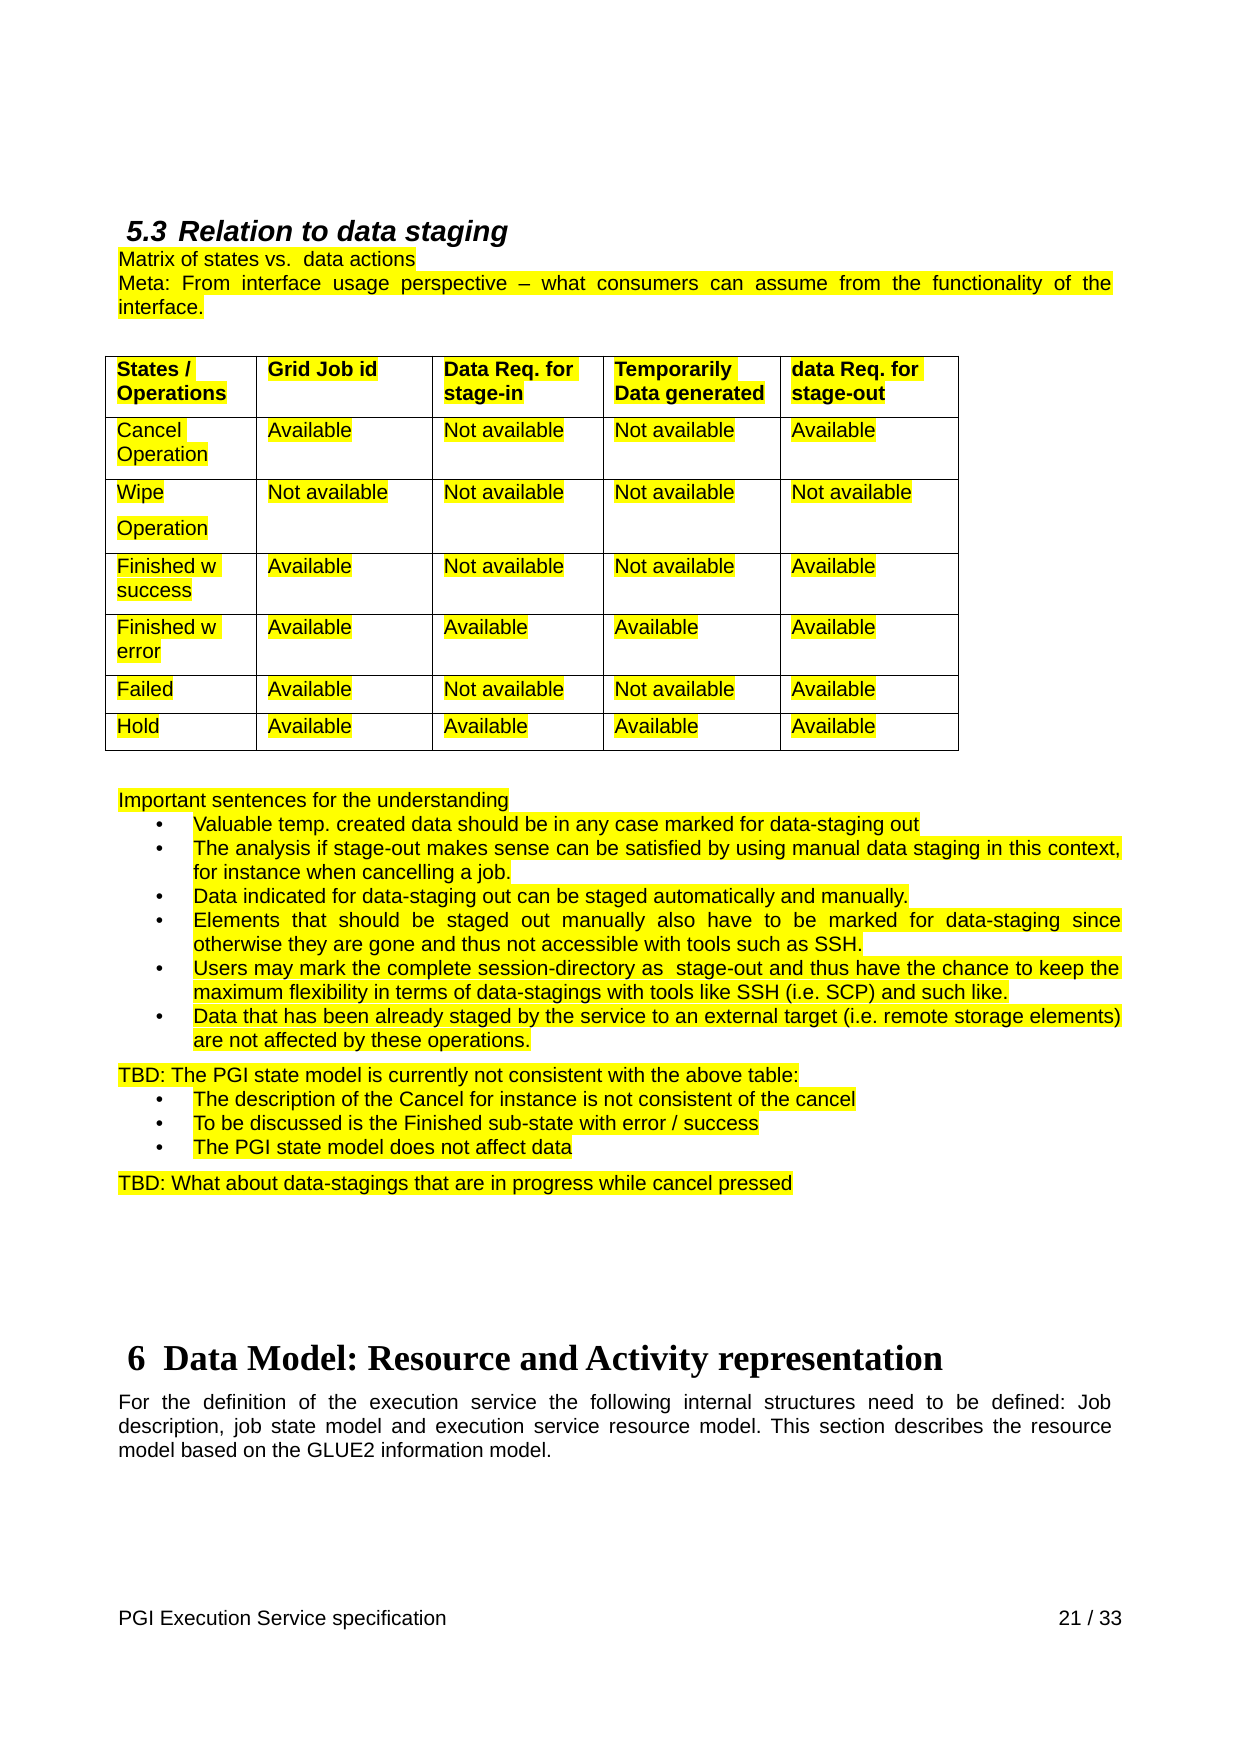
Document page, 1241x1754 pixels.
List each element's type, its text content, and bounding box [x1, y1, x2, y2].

text TBD: The PGI state model is currently not consistent with the above table: [118, 1063, 1113, 1087]
subtitle Data Model: Resource and Activity representation [118, 1336, 1122, 1378]
text Meta: From interface usage perspective – what consumers can assume from the functionality of the interface. [118, 271, 1113, 319]
list The analysis if stage-out makes sense can be satisfied by using manual data staging in this context, for instance when cancelling a job. [156, 836, 1122, 884]
text Important sentences for the understanding [118, 788, 1122, 812]
list Elements that should be staged out manually also have to be marked for data-staging since otherwise they are gone and thus not accessible with tools such as SSH. [156, 908, 1122, 956]
table_header Temporarily Data generated [604, 357, 780, 417]
table_cell Not available [604, 480, 780, 552]
table_cell Finished w error [106, 615, 256, 675]
subtitle Relation to data staging [118, 214, 1122, 247]
table_cell Available [781, 615, 958, 675]
list Users may mark the complete session-directory as stage-out and thus have the chance to keep the maximum flexibility in terms of data-stagings with tools like SSH (i.e. SCP) and such like. [156, 956, 1122, 1003]
table_cell Not available [433, 676, 603, 713]
table_cell Not available [433, 554, 603, 614]
list Data indicated for data-staging out can be staged automatically and manually. [156, 884, 1122, 908]
table_cell Finished w success [106, 554, 256, 614]
table_cell Available [257, 554, 432, 614]
table_cell Available [257, 418, 432, 478]
table_header Data Req. for stage-in [433, 357, 603, 417]
table_cell Available [257, 615, 432, 675]
table_cell Available [781, 418, 958, 478]
table_cell Cancel Operation [106, 418, 256, 478]
table_header Grid Job id [257, 357, 432, 417]
text Matrix of states vs. data actions [118, 247, 1113, 271]
table_cell Available [257, 676, 432, 713]
table_cell Available [781, 676, 958, 713]
table_cell Not available [781, 480, 958, 552]
text TBD: What about data-stagings that are in progress while cancel pressed [118, 1171, 1113, 1195]
table_cell Not available [433, 418, 603, 478]
table_header States / Operations [106, 357, 256, 417]
table_cell Not available [604, 676, 780, 713]
table_cell Available [781, 714, 958, 750]
list The description of the Cancel for instance is not consistent of the cancel [156, 1087, 1122, 1111]
table_cell Available [257, 714, 432, 750]
table_cell Not available [433, 480, 603, 552]
table_cell Not available [604, 554, 780, 614]
table_cell Wipe Operation [106, 480, 256, 552]
text For the definition of the execution service the following internal structures need to be defined: Job description, job state model and execution service resource model. This section describes the resource model based on the GLUE2 information model. [118, 1390, 1113, 1462]
table_cell Available [433, 615, 603, 675]
table_header data Req. for stage-out [781, 357, 958, 417]
table_cell Available [604, 615, 780, 675]
table_cell Available [433, 714, 603, 750]
list To be discussed is the Finished sub-state with error / success [156, 1111, 1122, 1135]
table_cell Available [781, 554, 958, 614]
table_cell Failed [106, 676, 256, 713]
table_cell Not available [604, 418, 780, 478]
table_cell Available [604, 714, 780, 750]
list Data that has been already staged by the service to an external target (i.e. remote storage elements) are not affected by these operations. [156, 1003, 1122, 1051]
list Valuable temp. created data should be in any case marked for data-staging out [156, 812, 1122, 836]
table_cell Not available [257, 480, 432, 552]
list The PGI state model does not affect data [156, 1135, 1122, 1159]
table_cell Hold [106, 714, 256, 750]
